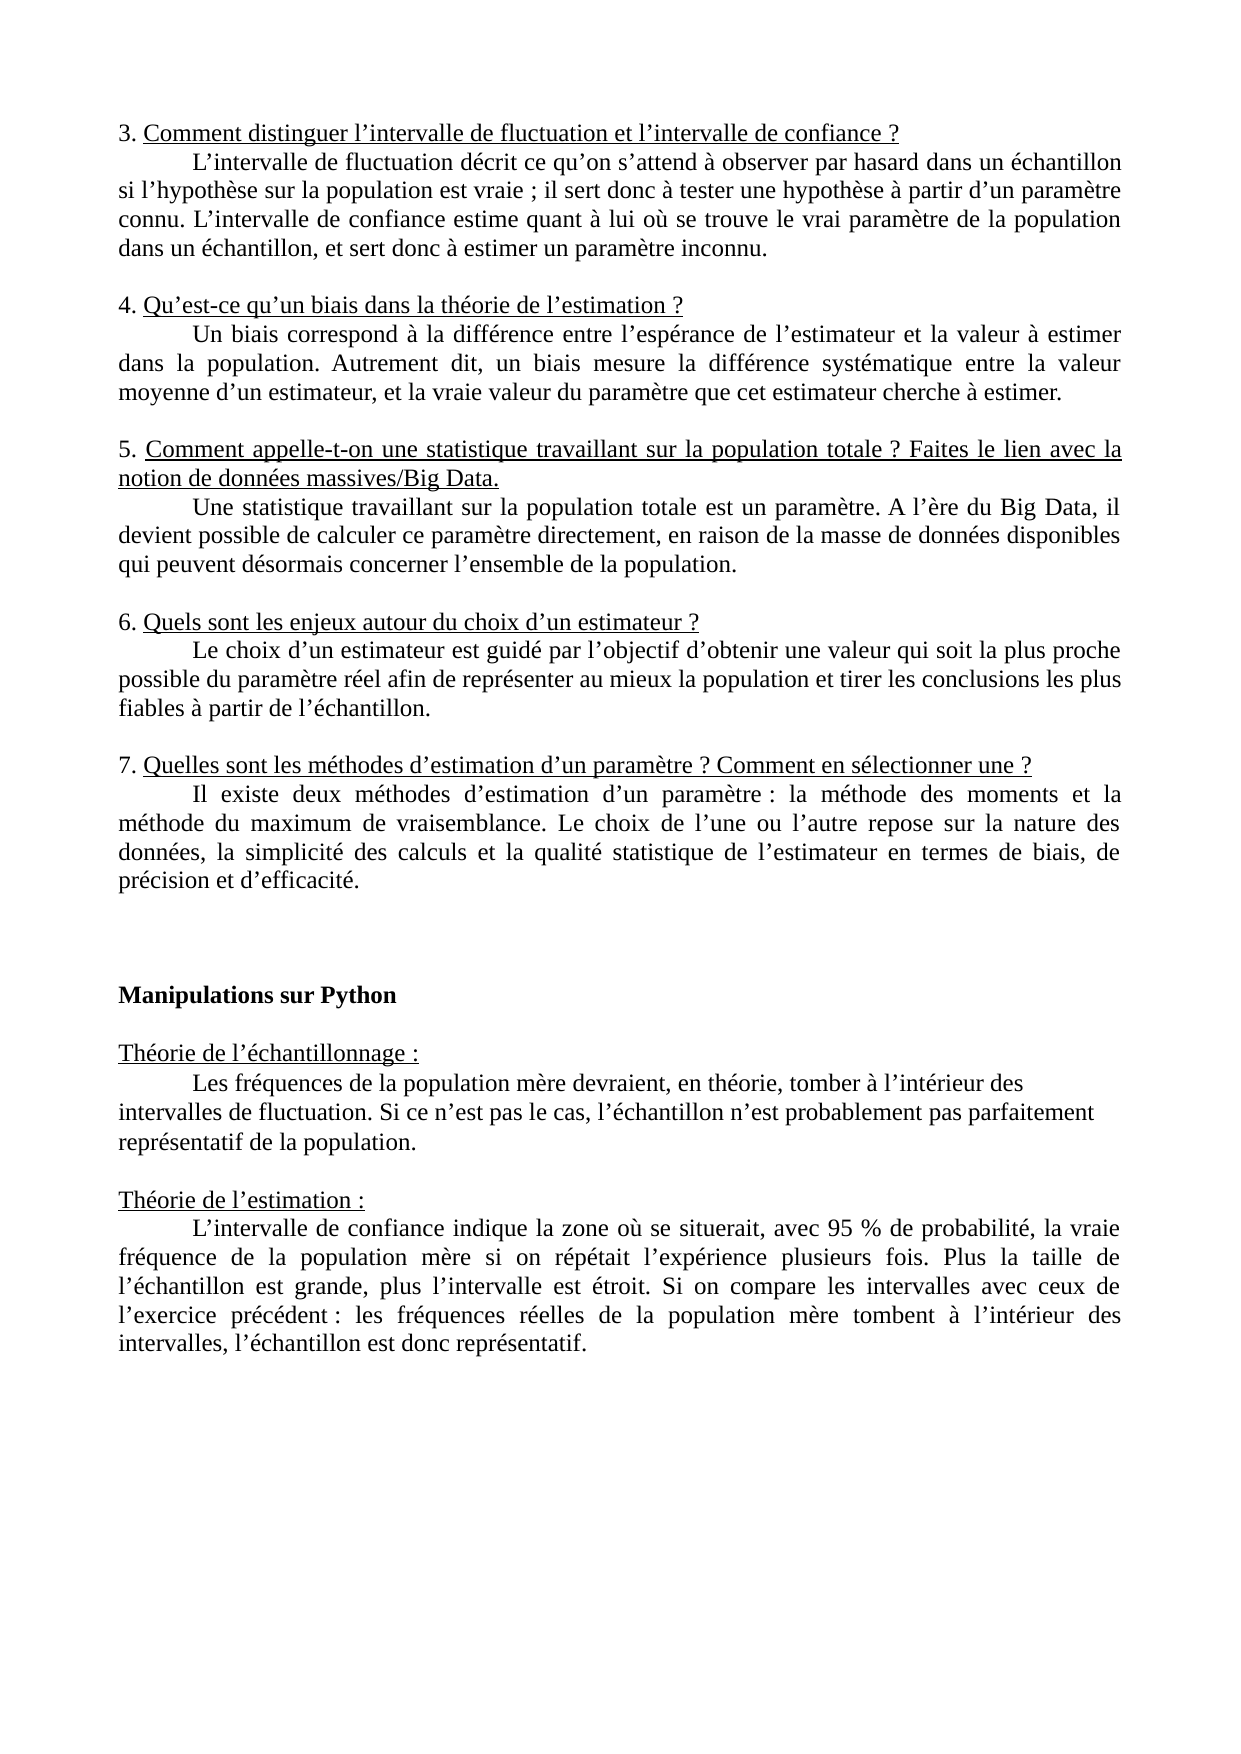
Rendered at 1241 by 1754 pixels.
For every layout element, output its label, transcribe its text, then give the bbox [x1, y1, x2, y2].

text Les fréquences de la population mère devraient, en théorie, tomber à l’intérieur des intervalles de fluctuation. Si ce n’est pas le cas, l’échantillon n’est probablement pas parfaitement représentatif de la population. [118, 1067, 1122, 1156]
text Il existe deux méthodes d’estimation d’un paramètre : la méthode des moments et la méthode du maximum de vraisemblance. Le choix de l’une ou l’autre repose sur la nature des données, la simplicité des calculs et la qualité statistique de l’estimateur en termes de biais, de précision et d’efficacité. [118, 779, 1122, 894]
text Le choix d’un estimateur est guidé par l’objectif d’obtenir une valeur qui soit la plus proche possible du paramètre réel afin de représenter au mieux la population et tirer les conclusions les plus fiables à partir de l’échantillon. [118, 636, 1122, 722]
text 3. Comment distinguer l’intervalle de fluctuation et l’intervalle de confiance ? [118, 118, 1122, 147]
text L’intervalle de fluctuation décrit ce qu’on s’attend à observer par hasard dans un échantillon si l’hypothèse sur la population est vraie ; il sert donc à tester une hypothèse à partir d’un paramètre connu. L’intervalle de confiance estime quant à lui où se trouve le vrai paramètre de la population dans un échantillon, et sert donc à estimer un paramètre inconnu. [118, 147, 1122, 262]
text Une statistique travaillant sur la population totale est un paramètre. A l’ère du Big Data, il devient possible de calculer ce paramètre directement, en raison de la masse de données disponibles qui peuvent désormais concerner l’ensemble de la population. [118, 492, 1122, 578]
text 7. Quelles sont les méthodes d’estimation d’un paramètre ? Comment en sélectionner une ? [118, 751, 1122, 779]
text Théorie de l’échantillonnage : [118, 1038, 1122, 1067]
text 6. Quels sont les enjeux autour du choix d’un estimateur ? [118, 607, 1122, 636]
text 5. Comment appelle-t-on une statistique travaillant sur la population totale ? Faites le lien avec la notion de données massives/Big Data. [118, 434, 1122, 492]
text L’intervalle de confiance indique la zone où se situerait, avec 95 % de probabilité, la vraie fréquence de la population mère si on répétait l’expérience plusieurs fois. Plus la taille de l’échantillon est grande, plus l’intervalle est étroit. Si on compare les intervalles avec ceux de l’exercice précédent : les fréquences réelles de la population mère tombent à l’intérieur des intervalles, l’échantillon est donc représentatif. [118, 1213, 1122, 1357]
text Théorie de l’estimation : [118, 1185, 1122, 1213]
text 4. Qu’est-ce qu’un biais dans la théorie de l’estimation ? [118, 291, 1122, 319]
text Manipulations sur Python [118, 981, 1122, 1009]
text Un biais correspond à la différence entre l’espérance de l’estimateur et la valeur à estimer dans la population. Autrement dit, un biais mesure la différence systématique entre la valeur moyenne d’un estimateur, et la vraie valeur du paramètre que cet estimateur cherche à estimer. [118, 319, 1122, 406]
